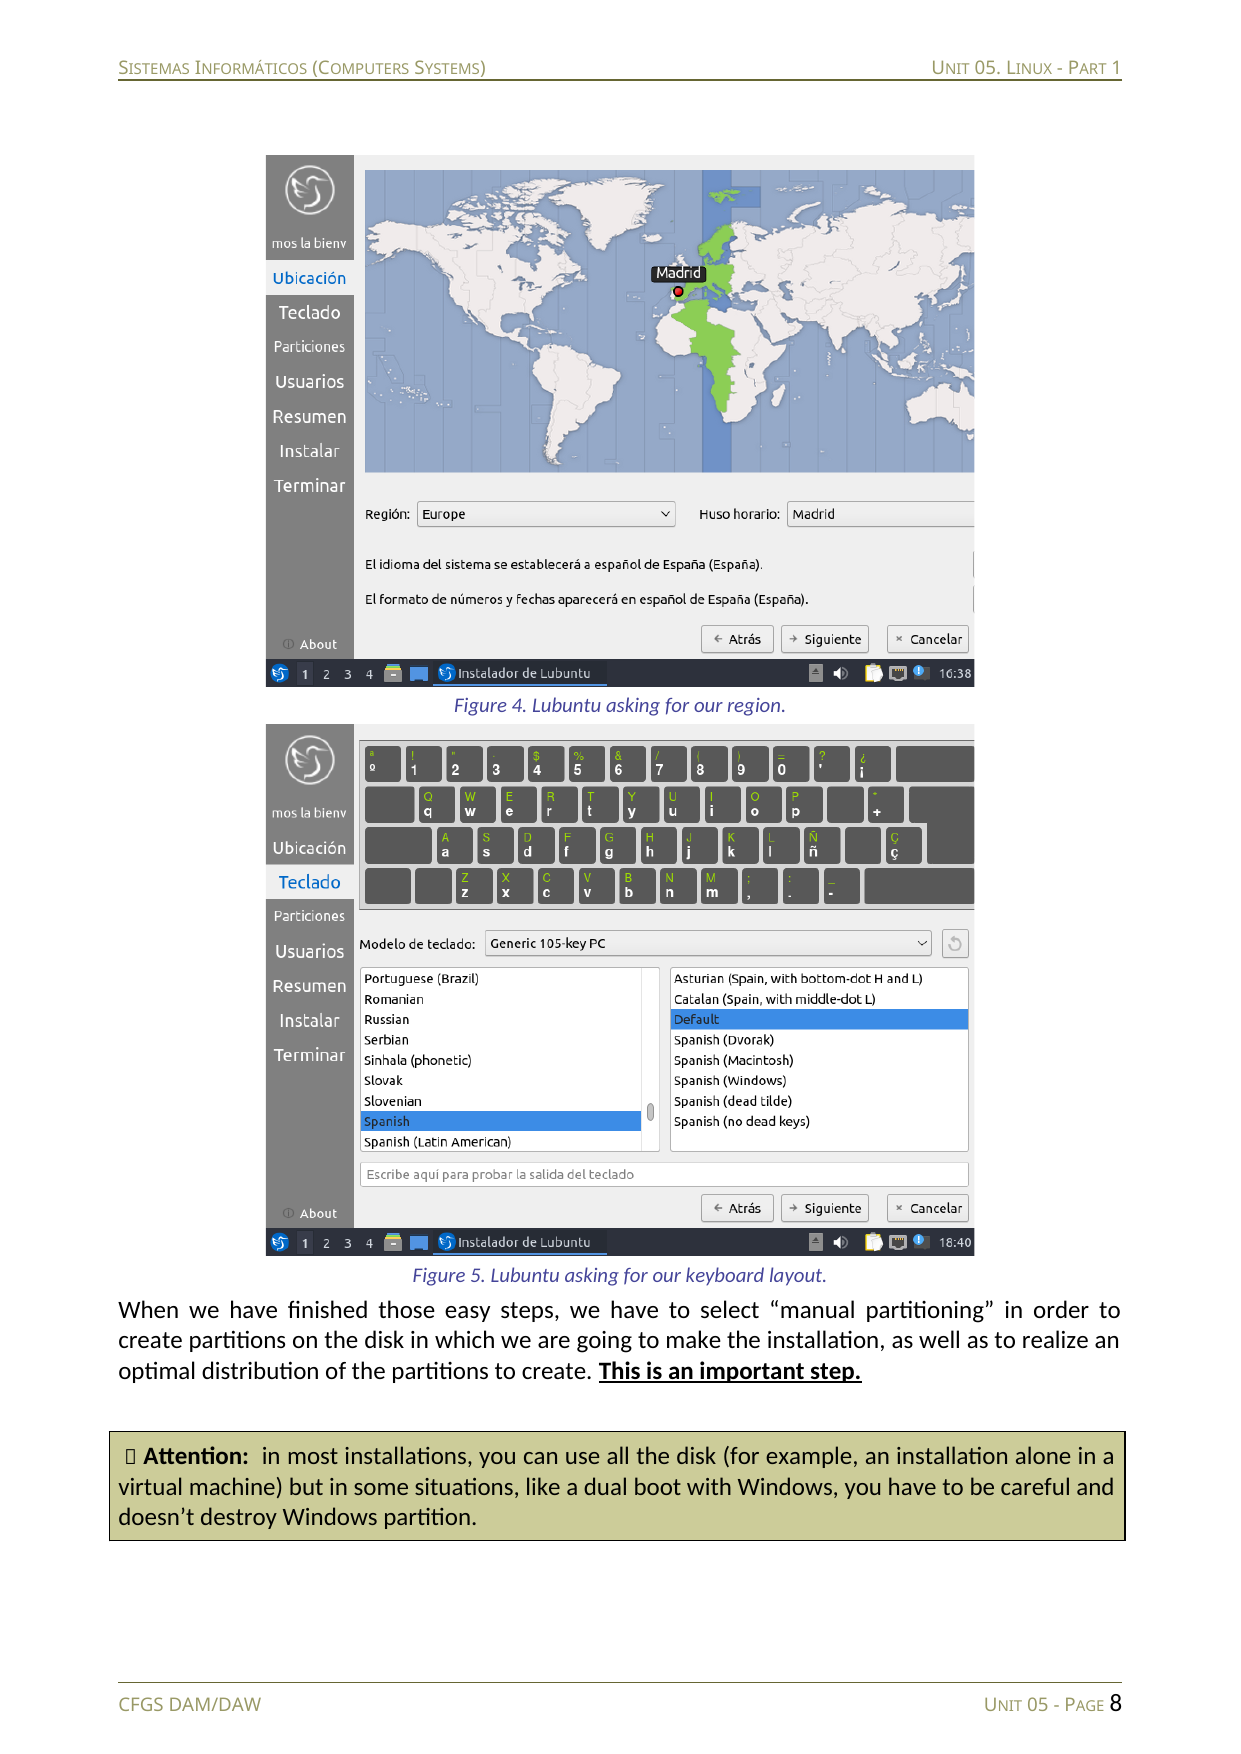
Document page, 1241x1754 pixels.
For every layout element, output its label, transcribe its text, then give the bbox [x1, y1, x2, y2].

picture [265, 155, 975, 687]
text Figure 4. Lubuntu asking for our region. [118, 692, 1122, 718]
text When we have finished those easy steps, we have to select “manual partitioning” in order to create partitions on the disk in which we are going to make the installation, as well as to realize an optimal distribution of the partitions to create. This is an important step. [118, 1294, 1122, 1385]
text ❕ Attention: in most installations, you can use all the disk (for example, an installation alone in a virtual machine) but in some situations, like a dual boot with Windows, you have to be careful and doesn’t destroy Windows partition. [110, 1432, 1124, 1540]
text Figure 5. Lubuntu asking for our keyboard layout. [118, 1262, 1122, 1287]
picture [265, 724, 975, 1256]
